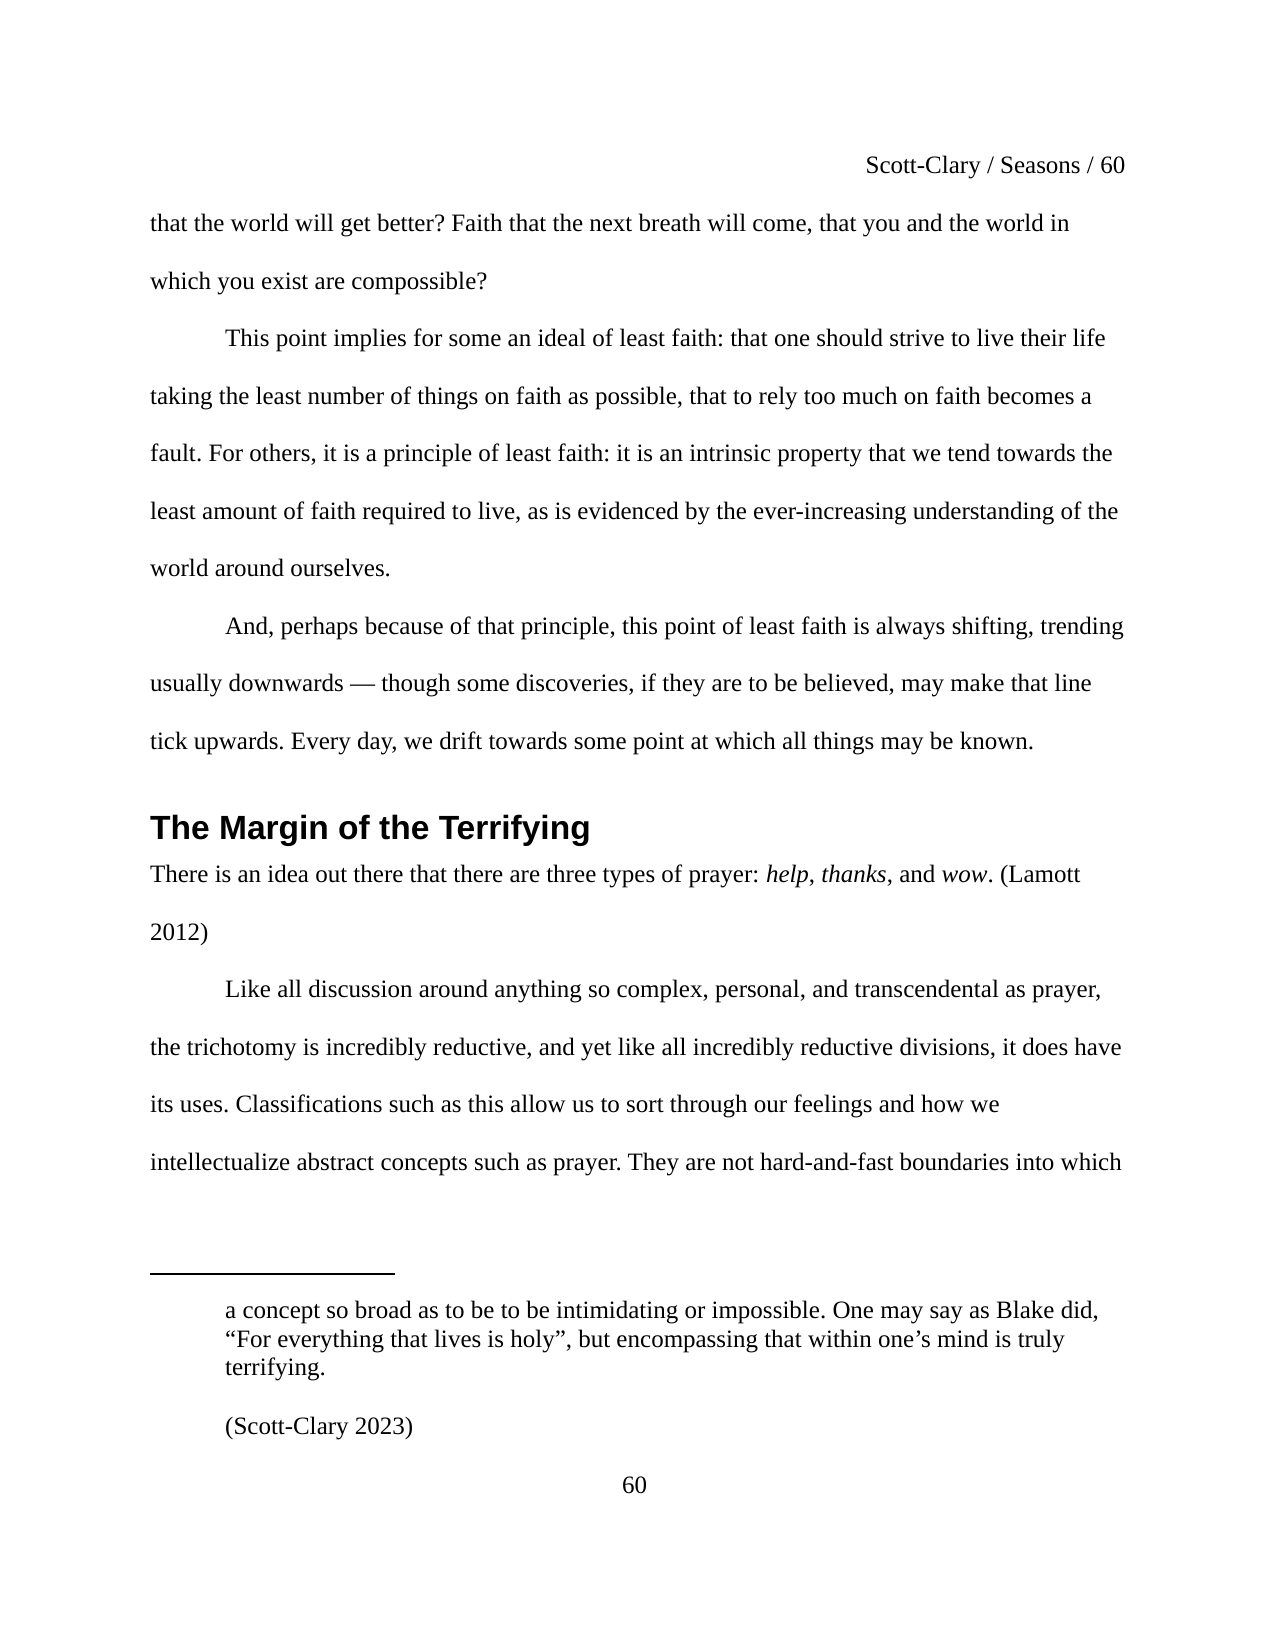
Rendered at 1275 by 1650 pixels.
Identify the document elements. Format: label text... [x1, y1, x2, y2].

text Like all discussion around anything so complex, personal, and transcendental as prayer, the trichotomy is incredibly reductive, and yet like all incredibly reductive divisions, it does have its uses. Classifications such as this allow us to sort through our feelings and how we intellectualize abstract concepts such as prayer. They are not hard-and-fast boundaries into which [150, 974, 1125, 1176]
subtitle The Margin of the Terrifying [150, 808, 1125, 847]
text a concept so broad as to be to be intimidating or impossible. One may say as Blake did, “For everything that lives is holy”, but encompassing that within one’s mind is truly terrifying. [225, 1295, 1125, 1381]
text (Scott-Clary 2023) [225, 1411, 1125, 1440]
text There is an idea out there that there are three types of prayer: help, thanks, and wow. (Lamott 2012) [150, 859, 1125, 946]
text This point implies for some an ideal of least faith: that one should strive to live their life taking the least number of things on faith as possible, that to rely too much on faith becomes a fault. For others, it is a principle of least faith: it is an intrinsic property that we tend towards the least amount of faith required to live, as is evidenced by the ever-increasing understanding of the world around ourselves. [150, 323, 1125, 582]
text that the world will get better? Faith that the next breath will come, that you and the world in which you exist are compossible? [150, 208, 1125, 294]
text And, perhaps because of that principle, this point of least faith is always shifting, trending usually downwards — though some discoveries, if they are to be believed, may make that line tick upwards. Every day, we drift towards some point at which all things may be known. [150, 611, 1125, 754]
